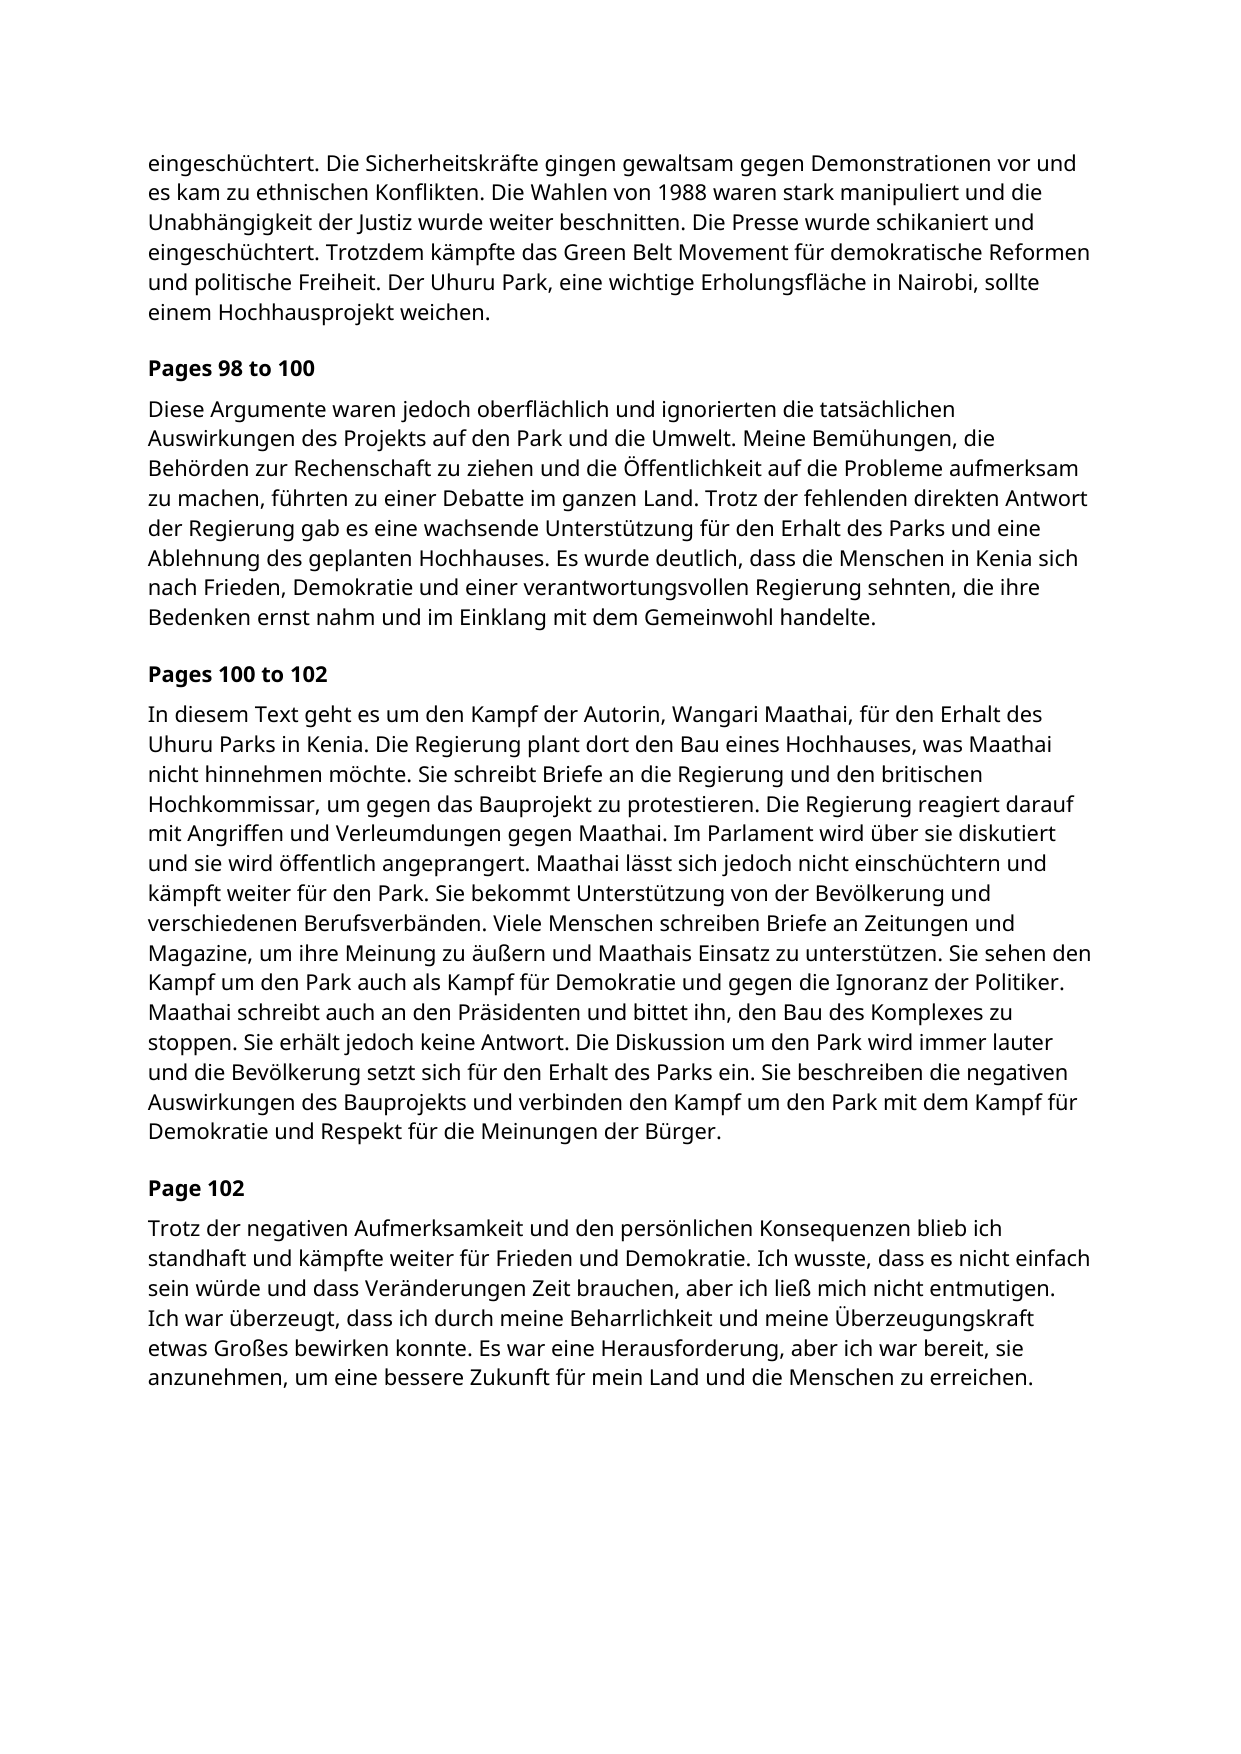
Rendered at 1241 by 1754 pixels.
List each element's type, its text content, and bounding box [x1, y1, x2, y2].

text Diese Argumente waren jedoch oberflächlich und ignorierten die tatsächlichen Auswirkungen des Projekts auf den Park und die Umwelt. Meine Bemühungen, die Behörden zur Rechenschaft zu ziehen und die Öffentlichkeit auf die Probleme aufmerksam zu machen, führten zu einer Debatte im ganzen Land. Trotz der fehlenden direkten Antwort der Regierung gab es eine wachsende Unterstützung für den Erhalt des Parks und eine Ablehnung des geplanten Hochhauses. Es wurde deutlich, dass die Menschen in Kenia sich nach Frieden, Demokratie und einer verantwortungsvollen Regierung sehnten, die ihre Bedenken ernst nahm und im Einklang mit dem Gemeinwohl handelte. [148, 394, 1093, 632]
title Pages 100 to 102 [148, 659, 1093, 689]
title Page 102 [148, 1173, 1093, 1203]
text Trotz der negativen Aufmerksamkeit und den persönlichen Konsequenzen blieb ich standhaft und kämpfte weiter für Frieden und Demokratie. Ich wusste, dass es nicht einfach sein würde und dass Veränderungen Zeit brauchen, aber ich ließ mich nicht entmutigen. Ich war überzeugt, dass ich durch meine Beharrlichkeit und meine Überzeugungskraft etwas Großes bewirken konnte. Es war eine Herausforderung, aber ich war bereit, sie anzunehmen, um eine bessere Zukunft für mein Land und die Menschen zu erreichen. [148, 1213, 1093, 1392]
text eingeschüchtert. Die Sicherheitskräfte gingen gewaltsam gegen Demonstrationen vor und es kam zu ethnischen Konflikten. Die Wahlen von 1988 waren stark manipuliert und die Unabhängigkeit der Justiz wurde weiter beschnitten. Die Presse wurde schikaniert und eingeschüchtert. Trotzdem kämpfte das Green Belt Movement für demokratische Reformen und politische Freiheit. Der Uhuru Park, eine wichtige Erholungsfläche in Nairobi, sollte einem Hochhausprojekt weichen. [148, 148, 1093, 326]
text In diesem Text geht es um den Kampf der Autorin, Wangari Maathai, für den Erhalt des Uhuru Parks in Kenia. Die Regierung plant dort den Bau eines Hochhauses, was Maathai nicht hinnehmen möchte. Sie schreibt Briefe an die Regierung und den britischen Hochkommissar, um gegen das Bauprojekt zu protestieren. Die Regierung reagiert darauf mit Angriffen und Verleumdungen gegen Maathai. Im Parlament wird über sie diskutiert und sie wird öffentlich angeprangert. Maathai lässt sich jedoch nicht einschüchtern und kämpft weiter für den Park. Sie bekommt Unterstützung von der Bevölkerung und verschiedenen Berufsverbänden. Viele Menschen schreiben Briefe an Zeitungen und Magazine, um ihre Meinung zu äußern und Maathais Einsatz zu unterstützen. Sie sehen den Kampf um den Park auch als Kampf für Demokratie und gegen die Ignoranz der Politiker. Maathai schreibt auch an den Präsidenten und bittet ihn, den Bau des Komplexes zu stoppen. Sie erhält jedoch keine Antwort. Die Diskussion um den Park wird immer lauter und die Bevölkerung setzt sich für den Erhalt des Parks ein. Sie beschreiben die negativen Auswirkungen des Bauprojekts und verbinden den Kampf um den Park mit dem Kampf für Demokratie und Respekt für die Meinungen der Bürger. [148, 699, 1093, 1146]
title Pages 98 to 100 [148, 353, 1093, 383]
